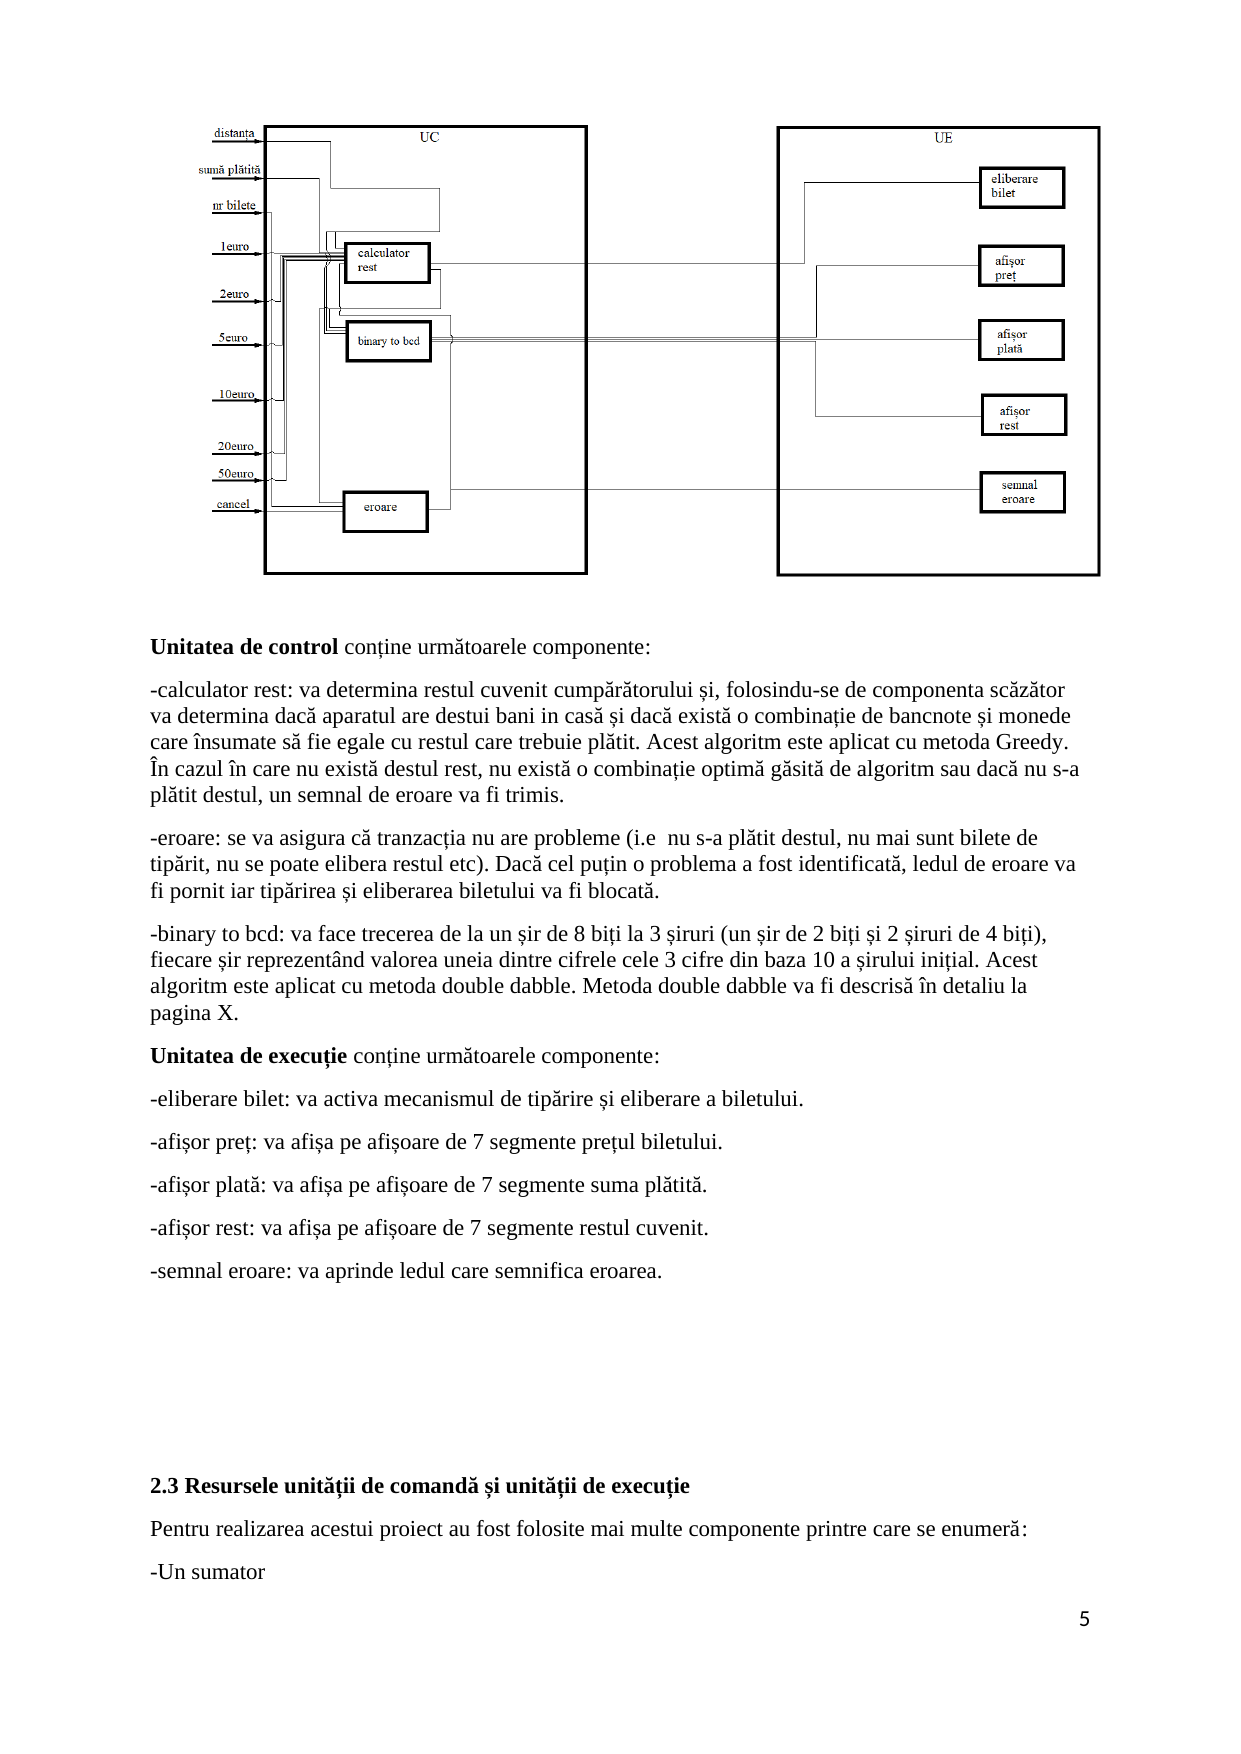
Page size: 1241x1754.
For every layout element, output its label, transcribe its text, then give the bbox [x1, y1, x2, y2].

text 2.3 Resursele unității de comandă și unității de execuție [150, 1472, 1090, 1498]
text -eroare: se va asigura că tranzacția nu are probleme (i.e nu s-a plătit destul, nu mai sunt bilete de tipărit, nu se poate elibera restul etc). Dacă cel puțin o problema a fost identificată, ledul de eroare va fi pornit iar tipărirea și eliberarea biletului va fi blocată. [150, 824, 1090, 903]
text -afișor preț: va afișa pe afișoare de 7 segmente prețul biletului. [150, 1128, 1090, 1154]
text Unitatea de control conține următoarele componente: [150, 633, 1090, 659]
text Unitatea de execuție conține următoarele componente: [150, 1042, 1090, 1068]
text -calculator rest: va determina restul cuvenit cumpărătorului și, folosindu-se de componenta scăzător va determina dacă aparatul are destui bani in casă și dacă există o combinație de bancnote și monede care însumate să fie egale cu restul care trebuie plătit. Acest algoritm este aplicat cu metoda Greedy. În cazul în care nu există destul rest, nu există o combinație optimă găsită de algoritm sau dacă nu s-a plătit destul, un semnal de eroare va fi trimis. [150, 676, 1090, 807]
text -Un sumator [150, 1558, 1090, 1584]
text -afișor rest: va afișa pe afișoare de 7 segmente restul cuvenit. [150, 1214, 1090, 1240]
text -eliberare bilet: va activa mecanismul de tipărire și eliberare a biletului. [150, 1085, 1090, 1111]
text -afișor plată: va afișa pe afișoare de 7 segmente suma plătită. [150, 1171, 1090, 1197]
text -semnal eroare: va aprinde ledul care semnifica eroarea. [150, 1257, 1090, 1283]
text Pentru realizarea acestui proiect au fost folosite mai multe componente printre care se enumeră: [150, 1515, 1090, 1542]
text -binary to bcd: va face trecerea de la un șir de 8 biți la 3 șiruri (un șir de 2 biți și 2 șiruri de 4 biți), fiecare șir reprezentând valorea uneia dintre cifrele cele 3 cifre din baza 10 a șirului inițial. Acest algoritm este aplicat cu metoda double dabble. Metoda double dabble va fi descrisă în detaliu la pagina X. [150, 920, 1090, 1025]
